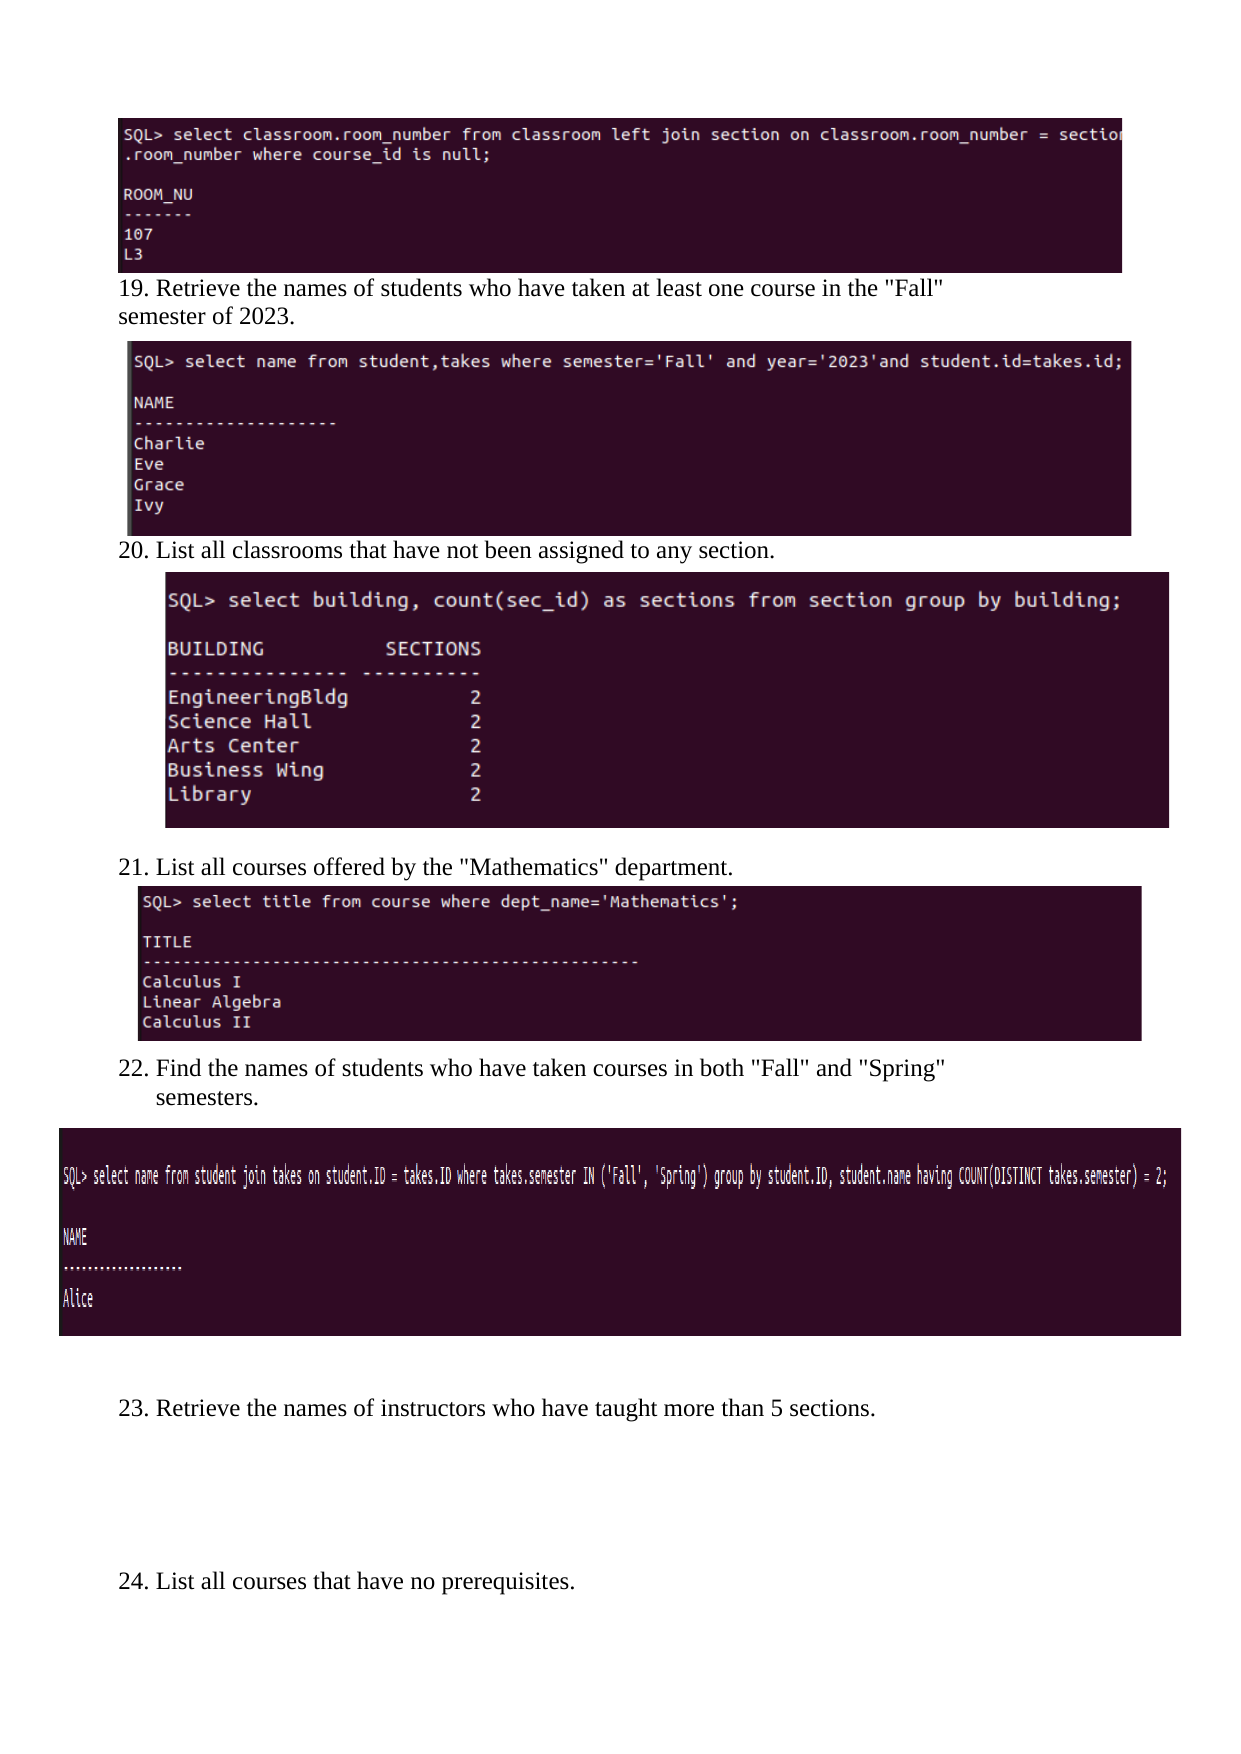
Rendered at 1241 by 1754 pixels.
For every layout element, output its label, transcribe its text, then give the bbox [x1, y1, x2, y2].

text semester of 2023. [118, 301, 1122, 330]
text 22. Find the names of students who have taken courses in both "Fall" and "Spring" [118, 1053, 1122, 1082]
picture [137, 886, 1142, 1041]
text 20. List all classrooms that have not been assigned to any section. [118, 503, 1122, 564]
text 21. List all courses offered by the "Mathematics" department. [118, 852, 1122, 881]
picture [118, 118, 1123, 273]
picture [59, 1128, 1182, 1336]
text semesters. [118, 1082, 1122, 1111]
text 19. Retrieve the names of students who have taken at least one course in the "Fall" [118, 273, 1122, 301]
text 23. Retrieve the names of instructors who have taught more than 5 sections. [118, 1393, 1122, 1422]
text 24. List all courses that have no prerequisites. [118, 1566, 1122, 1594]
picture [127, 341, 1132, 536]
picture [165, 572, 1170, 828]
